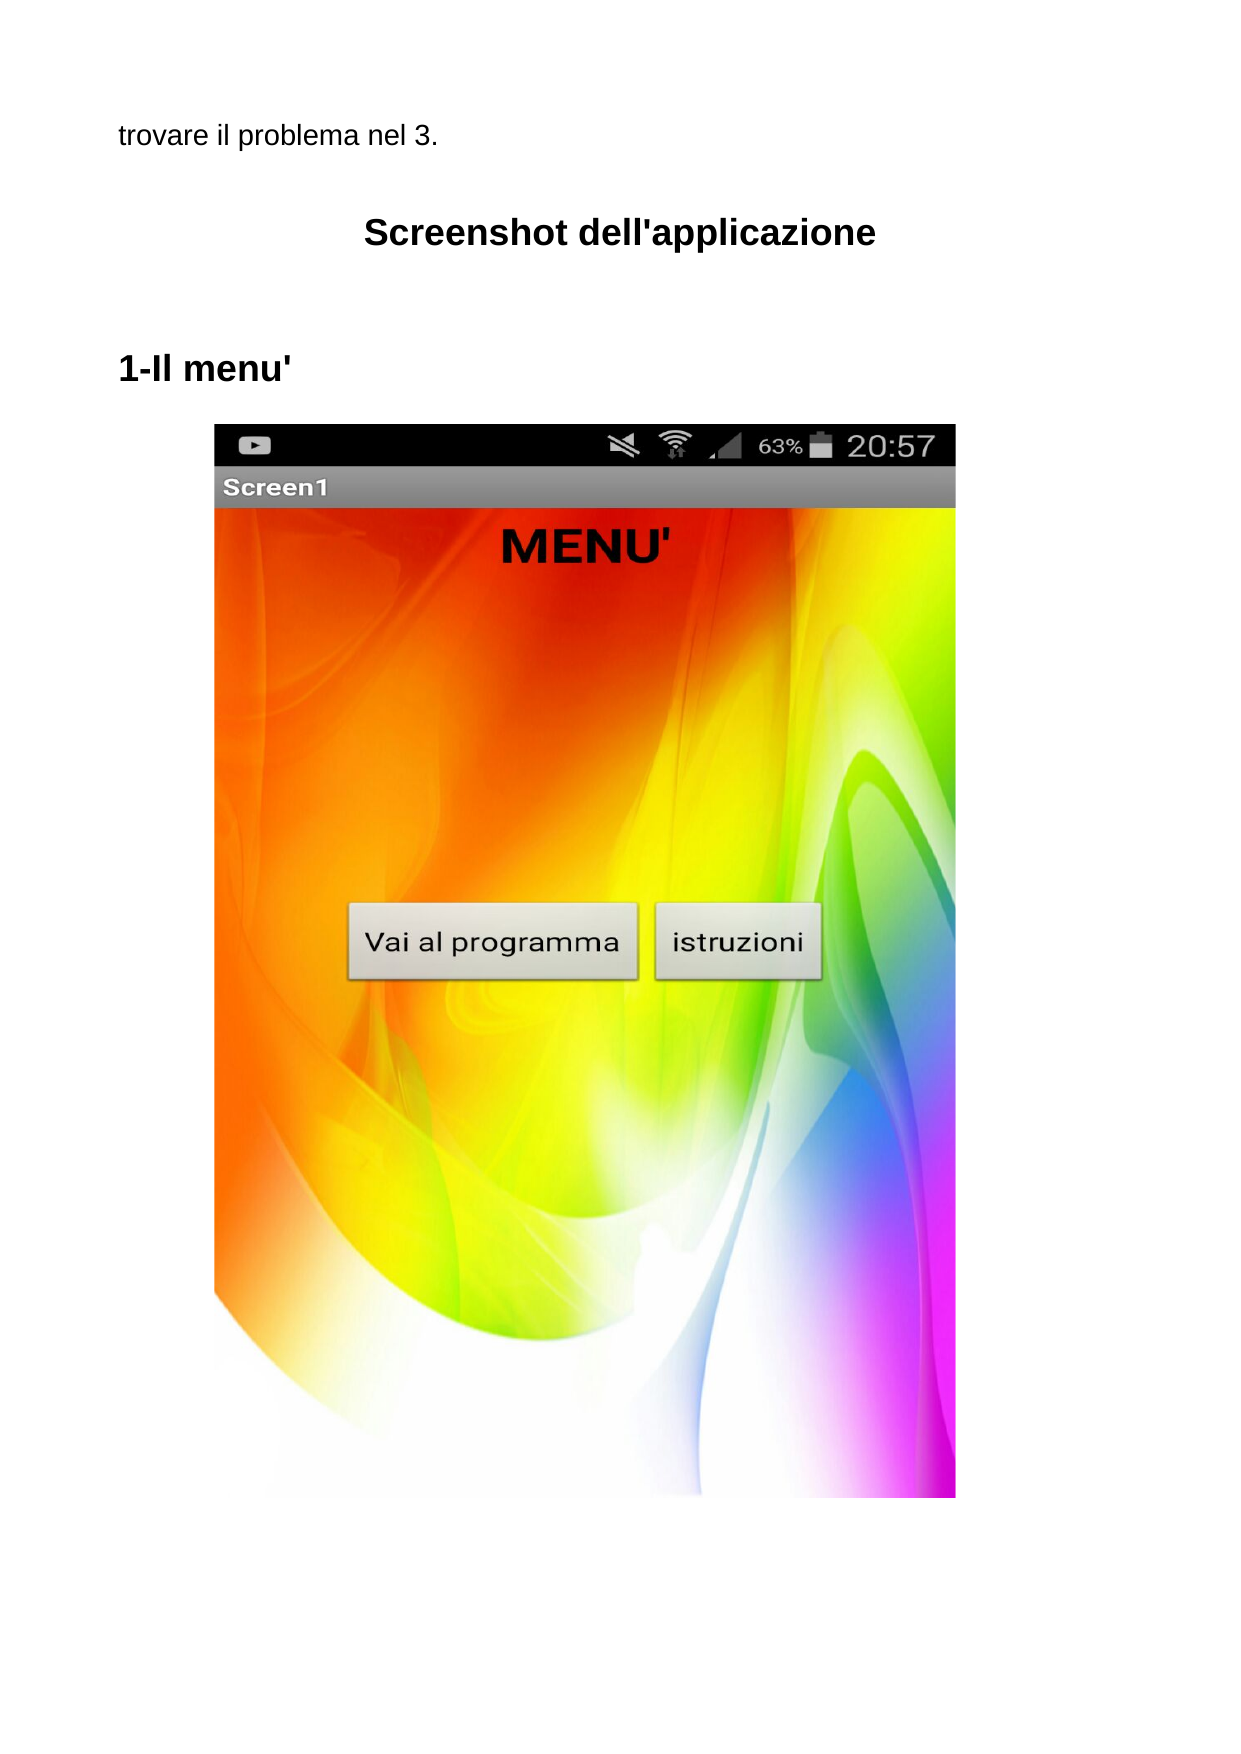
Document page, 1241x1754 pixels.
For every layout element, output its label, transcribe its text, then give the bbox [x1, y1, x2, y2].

text trovare il problema nel 3. [118, 118, 1122, 152]
subtitle Screenshot dell'applicazione [118, 210, 1122, 253]
text 1-Il menu' [118, 346, 1122, 389]
picture [214, 424, 956, 1498]
